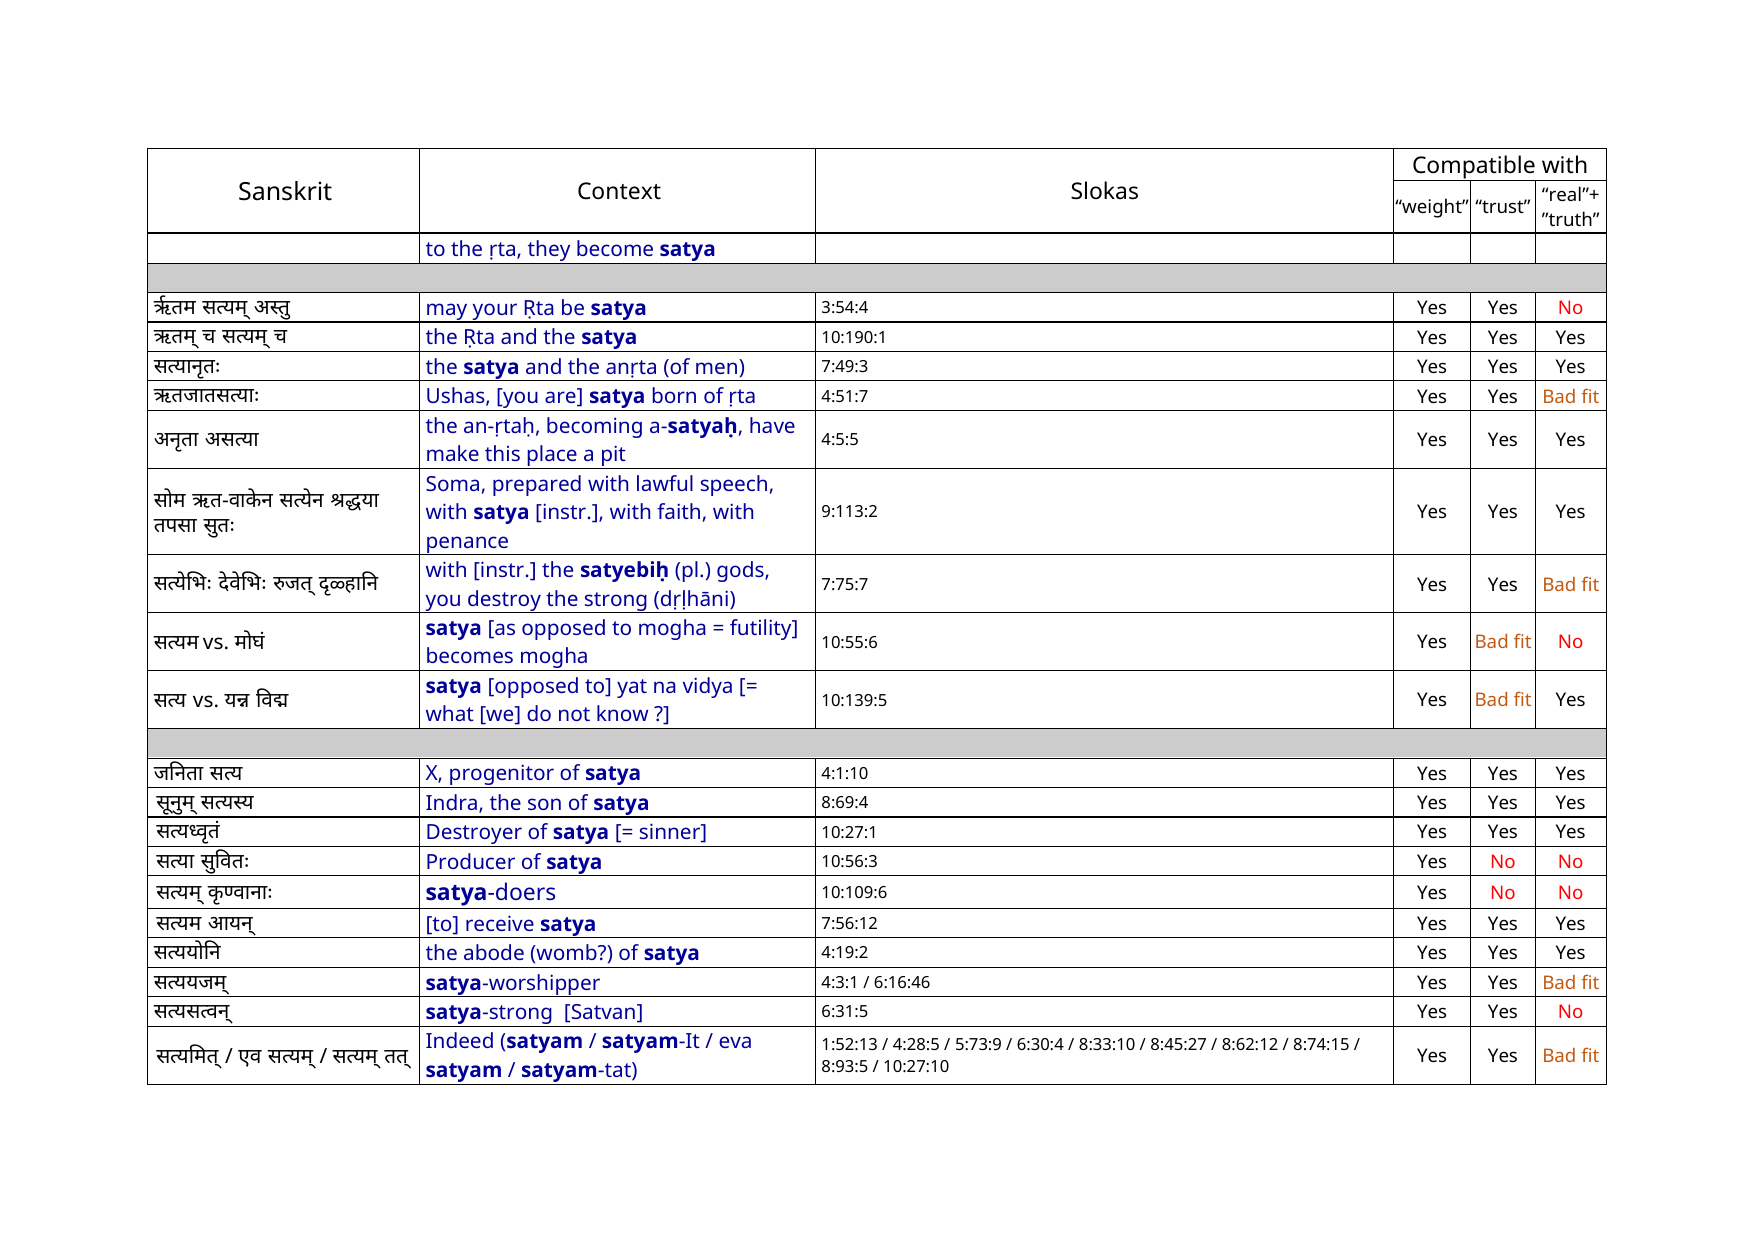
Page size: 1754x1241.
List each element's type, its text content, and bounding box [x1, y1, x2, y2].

table_cell Yes [1394, 847, 1470, 875]
table_cell Yes [1536, 469, 1606, 554]
table_cell [to] receive satya [420, 909, 815, 937]
table_cell Yes [1536, 671, 1606, 728]
table_cell सत्या सुवितः [148, 847, 419, 875]
table_cell 8:69:4 [816, 788, 1393, 816]
table_cell Indeed (satyam / satyam-It / eva satyam / satyam-tat) [420, 1027, 815, 1083]
table_cell Yes [1394, 352, 1470, 380]
table_cell 10:55:6 [816, 613, 1393, 670]
table_cell No [1471, 847, 1535, 875]
table_cell [1536, 234, 1606, 262]
table_cell No [1471, 876, 1535, 908]
table_cell ऋतजातसत्याः [148, 381, 419, 410]
table_cell Yes [1471, 381, 1535, 410]
table_cell Yes [1394, 293, 1470, 321]
table_cell सत्ययोनि [148, 938, 419, 967]
table_cell Yes [1536, 323, 1606, 351]
table_cell Yes [1536, 411, 1606, 468]
table_cell 10:27:1 [816, 818, 1393, 846]
table_cell Destroyer of satya [= sinner] [420, 818, 815, 846]
table_cell Yes [1536, 759, 1606, 787]
table_cell 4:3:1 / 6:16:46 [816, 968, 1393, 996]
table_cell सत्येभिः देवेभिः रुजत् दृळ्हानि [148, 555, 419, 612]
table_cell 7:49:3 [816, 352, 1393, 380]
table_cell Yes [1394, 818, 1470, 846]
table_cell [1394, 234, 1470, 262]
table_cell 9:113:2 [816, 469, 1393, 554]
table_cell [816, 234, 1393, 262]
table_cell सोम ऋत-वाकेन सत्येन श्रद्धया तपसा सुतः [148, 469, 419, 554]
table_cell Yes [1471, 469, 1535, 554]
table_cell Yes [1471, 1027, 1535, 1083]
table_cell Bad fit [1536, 381, 1606, 410]
table_cell 4:1:10 [816, 759, 1393, 787]
table_cell सत्यध्वृतं [148, 818, 419, 846]
table_cell सत्यमvs. मोघं [148, 613, 419, 670]
table_cell Yes [1394, 555, 1470, 612]
table_cell Yes [1536, 788, 1606, 816]
table_cell ऋतम् च सत्यम् च [148, 323, 419, 351]
table_cell सत्य vs. यन्न विद्म [148, 671, 419, 728]
table_cell 4:5:5 [816, 411, 1393, 468]
table_cell Yes [1536, 352, 1606, 380]
table_cell Yes [1471, 352, 1535, 380]
table_cell Bad fit [1536, 1027, 1606, 1083]
table_cell 7:75:7 [816, 555, 1393, 612]
table_cell अनृता असत्या [148, 411, 419, 468]
table_cell Yes [1471, 909, 1535, 937]
table_cell X, progenitor of satya [420, 759, 815, 787]
table_cell Yes [1394, 671, 1470, 728]
table_cell सत्यम् कृण्वानाः [148, 876, 419, 908]
table_cell satya-doers [420, 876, 815, 908]
table_cell Ushas, [you are] satya born of ṛta [420, 381, 815, 410]
table_cell 1:52:13 / 4:28:5 / 5:73:9 / 6:30:4 / 8:33:10 / 8:45:27 / 8:62:12 / 8:74:15 / 8:93:5 / 10:27:10 [816, 1027, 1393, 1083]
table_cell Yes [1394, 613, 1470, 670]
table_cell Yes [1536, 909, 1606, 937]
table_cell satya [opposed to] yat na vidya [= what [we] do not know ?] [420, 671, 815, 728]
table_cell Yes [1536, 938, 1606, 967]
table_cell satya [as opposed to mogha = futility] becomes mogha [420, 613, 815, 670]
table_cell Yes [1394, 876, 1470, 908]
table_cell No [1536, 997, 1606, 1026]
table_cell Yes [1471, 818, 1535, 846]
table_cell to the ṛta, they become satya [420, 234, 815, 262]
table_cell 6:31:5 [816, 997, 1393, 1026]
table_cell Producer of satya [420, 847, 815, 875]
table_cell Bad fit [1536, 555, 1606, 612]
table_cell Yes [1471, 293, 1535, 321]
table_cell Yes [1471, 555, 1535, 612]
table_cell Yes [1471, 759, 1535, 787]
table_cell सत्यम आयन् [148, 909, 419, 937]
table_cell Yes [1471, 323, 1535, 351]
table_cell 4:19:2 [816, 938, 1393, 967]
table_cell Yes [1394, 909, 1470, 937]
table_cell Bad fit [1471, 613, 1535, 670]
table_cell satya-worshipper [420, 968, 815, 996]
table_cell 10:109:6 [816, 876, 1393, 908]
table_cell the satya and the anṛta (of men) [420, 352, 815, 380]
table_cell Yes [1394, 469, 1470, 554]
table_cell Yes [1471, 997, 1535, 1026]
table_cell No [1536, 613, 1606, 670]
table_cell सत्यमित् / एव सत्यम् / सत्यम् तत् [148, 1027, 419, 1083]
table_cell Yes [1536, 818, 1606, 846]
table_cell Yes [1394, 1027, 1470, 1083]
table_cell रृतम सत्यम् अस्तु [148, 293, 419, 321]
table_cell Yes [1394, 968, 1470, 996]
table_cell 4:51:7 [816, 381, 1393, 410]
table_cell [148, 234, 419, 262]
table_cell No [1536, 847, 1606, 875]
table_cell Yes [1471, 968, 1535, 996]
table_cell Yes [1471, 788, 1535, 816]
table_cell 7:56:12 [816, 909, 1393, 937]
table_cell the abode (womb?) of satya [420, 938, 815, 967]
table_cell No [1536, 293, 1606, 321]
table_cell Yes [1394, 997, 1470, 1026]
table_cell No [1536, 876, 1606, 908]
table_cell Bad fit [1471, 671, 1535, 728]
table_cell सत्यसत्वन् [148, 997, 419, 1026]
table_cell Yes [1394, 938, 1470, 967]
table_cell Yes [1471, 411, 1535, 468]
table_cell 3:54:4 [816, 293, 1393, 321]
table_cell Yes [1394, 759, 1470, 787]
table_cell सूनुम् सत्यस्य [148, 788, 419, 816]
table_cell Soma, prepared with lawful speech, with satya [instr.], with faith, with penance [420, 469, 815, 554]
table_cell Indra, the son of satya [420, 788, 815, 816]
table_cell सत्ययजम् [148, 968, 419, 996]
table_cell Yes [1394, 788, 1470, 816]
table_cell Bad fit [1536, 968, 1606, 996]
table_cell satya-strong [Satvan] [420, 997, 815, 1026]
table_cell Yes [1394, 323, 1470, 351]
table_cell the an-ṛtaḥ, becoming a-satyaḥ, have make this place a pit [420, 411, 815, 468]
table_cell [1471, 234, 1535, 262]
table_cell Yes [1471, 938, 1535, 967]
table_cell Yes [1394, 411, 1470, 468]
table_cell 10:56:3 [816, 847, 1393, 875]
table_cell 10:139:5 [816, 671, 1393, 728]
table_cell 10:190:1 [816, 323, 1393, 351]
table_cell जनिता सत्य [148, 759, 419, 787]
table_cell Yes [1394, 381, 1470, 410]
table_cell may your Ṛta be satya [420, 293, 815, 321]
table_cell सत्यानृतः [148, 352, 419, 380]
table_cell the Ṛta and the satya [420, 323, 815, 351]
table_cell with [instr.] the satyebiḥ (pl.) gods, you destroy the strong (dṛḷhāni) [420, 555, 815, 612]
